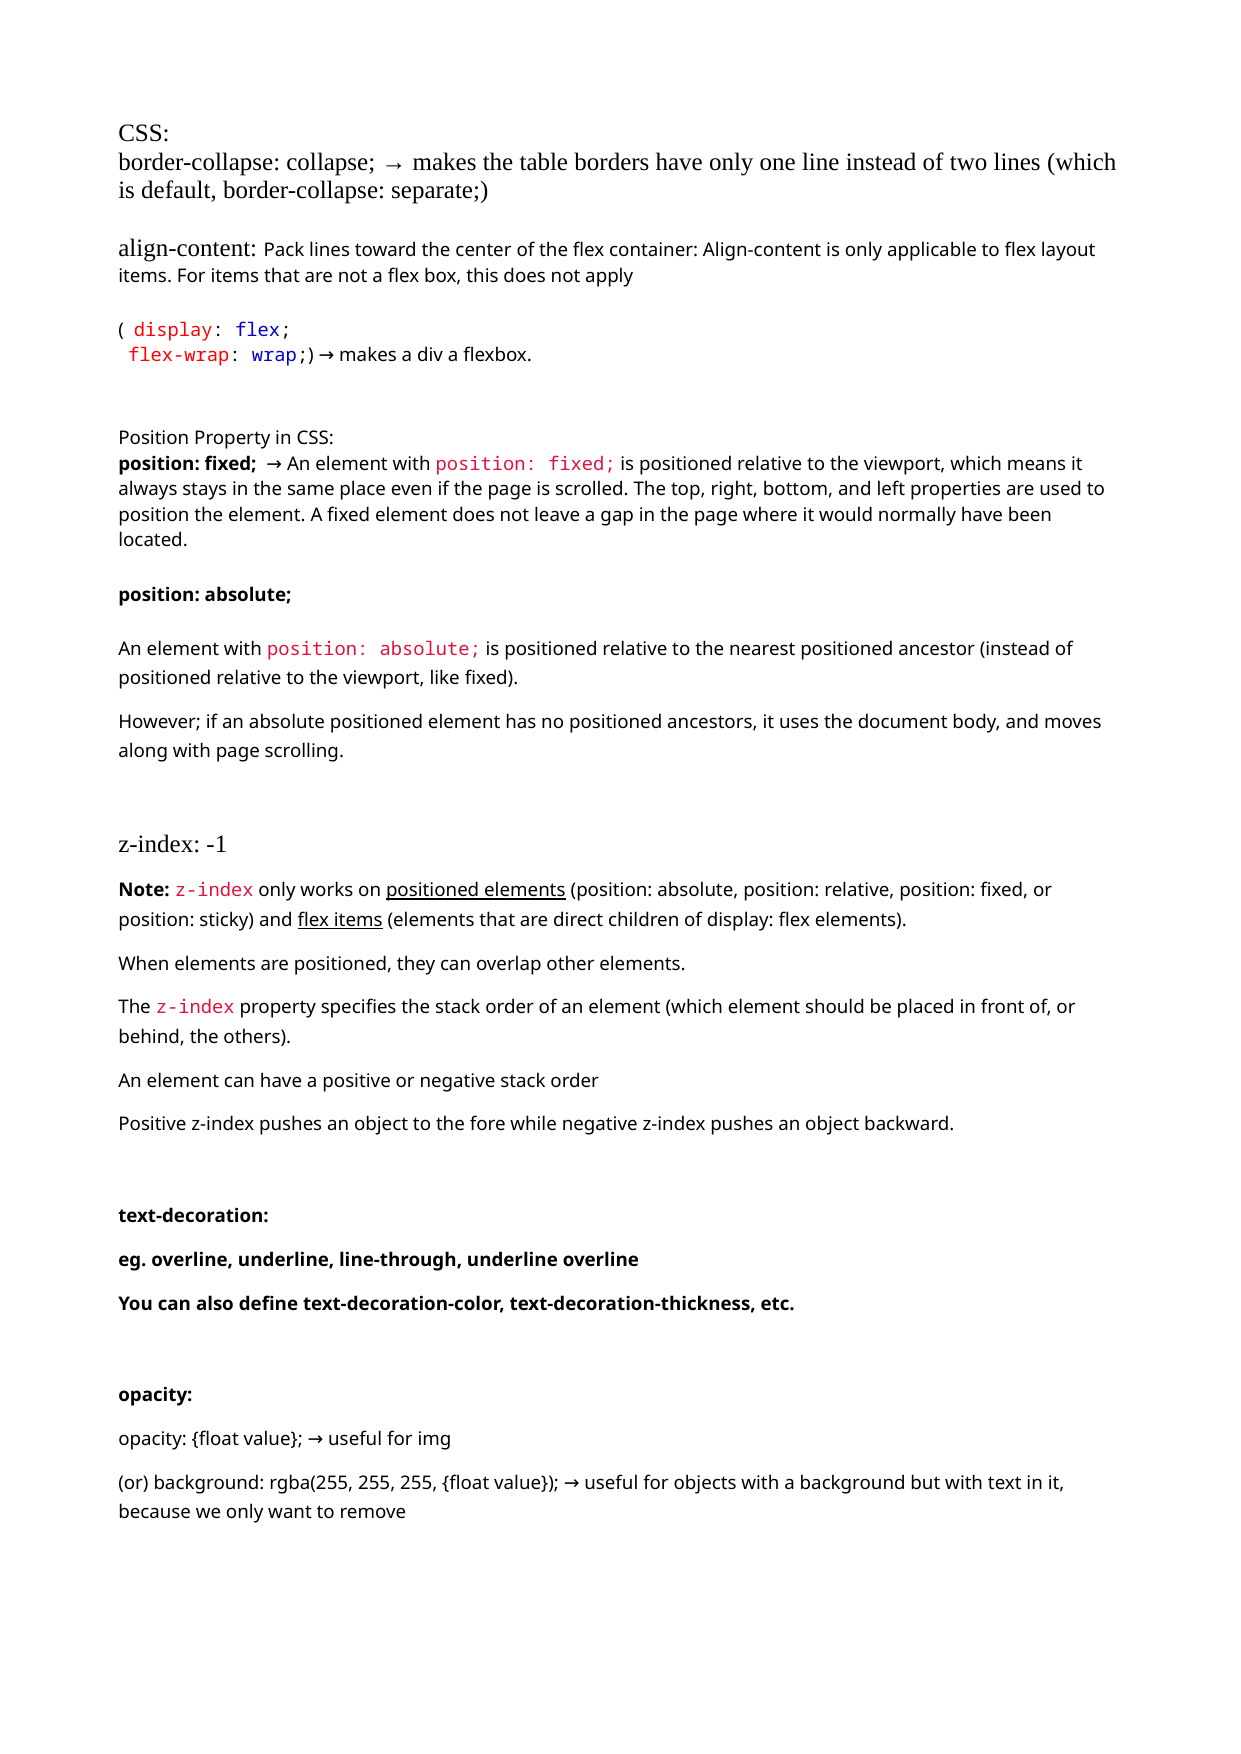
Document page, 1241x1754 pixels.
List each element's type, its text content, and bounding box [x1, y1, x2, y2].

text position: absolute; [118, 581, 1122, 607]
text z-index: -1 [118, 829, 1122, 858]
text The z-index property specifies the stack order of an element (which element should be placed in front of, or behind, the others). [118, 994, 1122, 1048]
text An element with position: absolute; is positioned relative to the nearest positioned ancestor (instead of positioned relative to the viewport, like fixed). [118, 635, 1122, 690]
text An element can have a positive or negative stack order [118, 1067, 1122, 1092]
text text-decoration: [118, 1202, 1122, 1228]
text You can also define text-decoration-color, text-decoration-thickness, etc. [118, 1290, 1122, 1315]
text Position Property in CSS: [118, 425, 1122, 450]
text Note: z-index only works on positioned elements (position: absolute, position: relative, position: fixed, or position: sticky) and flex items (elements that are direct children of display: flex elements). [118, 877, 1122, 932]
text eg. overline, underline, line-through, underline overline [118, 1246, 1122, 1272]
text (or) background: rgba(255, 255, 255, {float value}); → useful for objects with a background but with text in it, because we only want to remove [118, 1469, 1122, 1524]
text ( display: flex; flex-wrap: wrap;) → makes a div a flexbox. [118, 316, 1122, 367]
text position: fixed; → An element with position: fixed; is positioned relative to the viewport, which means it always stays in the same place even if the page is scrolled. The top, right, bottom, and left properties are used to position the element. A fixed element does not leave a gap in the page where it would normally have been located. [118, 450, 1122, 552]
text Positive z-index pushes an object to the fore while negative z-index pushes an object backward. [118, 1111, 1122, 1136]
text opacity: [118, 1381, 1122, 1407]
text opacity: {float value}; → useful for img [118, 1425, 1122, 1451]
text When elements are positioned, they can overlap other elements. [118, 950, 1122, 975]
text border-collapse: collapse; → makes the table borders have only one line instead of two lines (which is default, border-collapse: separate;) [118, 147, 1122, 204]
text However; if an absolute positioned element has no positioned ancestors, it uses the document body, and moves along with page scrolling. [118, 708, 1122, 763]
text align-content: Pack lines toward the center of the flex container: Align-content is only applicable to flex layout items. For items that are not a flex box, this does not apply [118, 233, 1122, 287]
text CSS: [118, 118, 1122, 147]
